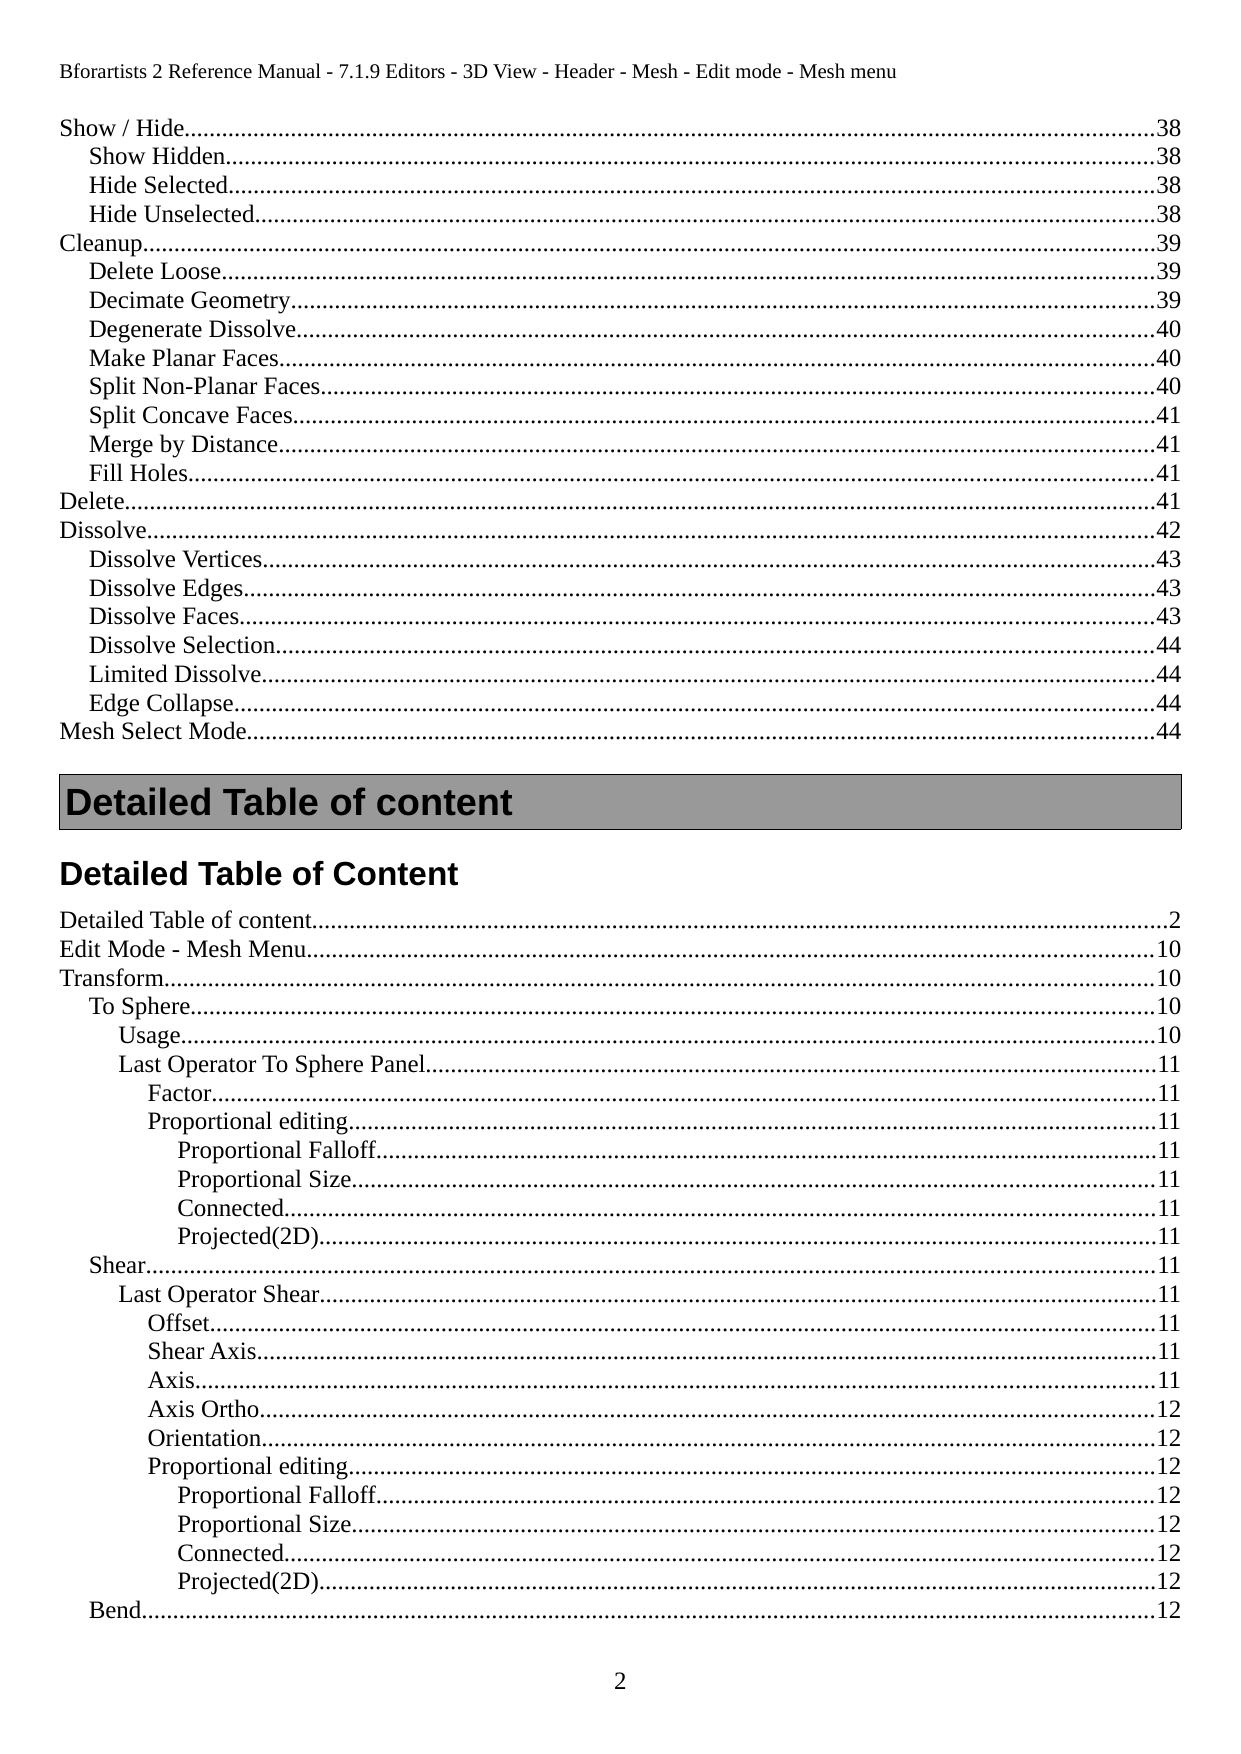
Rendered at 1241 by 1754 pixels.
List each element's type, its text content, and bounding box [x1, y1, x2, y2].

text Projected(2D) 12 [177, 1566, 1181, 1595]
text Cleanup 39 [59, 228, 1181, 256]
text Split Concave Faces 41 [88, 400, 1181, 429]
table_header Detailed Table of content [60, 775, 1181, 829]
text Usage 10 [118, 1020, 1181, 1049]
text Offset 11 [147, 1308, 1181, 1336]
subtitle Detailed Table of Content [59, 854, 1181, 893]
text Last Operator Shear 11 [118, 1279, 1181, 1308]
text Make Planar Faces 40 [88, 343, 1181, 371]
text Detailed Table of content 2 [59, 905, 1181, 934]
text Axis Ortho 12 [147, 1394, 1181, 1423]
text Connected 11 [177, 1193, 1181, 1221]
text Last Operator To Sphere Panel 11 [118, 1049, 1181, 1078]
text Edge Collapse 44 [88, 688, 1181, 716]
text Proportional Size 12 [177, 1509, 1181, 1538]
text Dissolve Vertices 43 [88, 544, 1181, 573]
text Merge by Distance 41 [88, 429, 1181, 458]
text Proportional Falloff 12 [177, 1480, 1181, 1509]
text Factor 11 [147, 1078, 1181, 1106]
text Delete 41 [59, 486, 1181, 515]
text Fill Holes 41 [88, 458, 1181, 486]
text Orientation 12 [147, 1423, 1181, 1451]
text Dissolve Selection 44 [88, 630, 1181, 659]
text Proportional editing 12 [147, 1451, 1181, 1480]
text Bend 12 [88, 1595, 1181, 1624]
text Split Non-Planar Faces 40 [88, 371, 1181, 400]
text Proportional Falloff 11 [177, 1135, 1181, 1164]
text Decimate Geometry 39 [88, 285, 1181, 314]
text Axis 11 [147, 1365, 1181, 1394]
text Edit Mode - Mesh Menu 10 [59, 934, 1181, 963]
text Connected 12 [177, 1538, 1181, 1566]
text Limited Dissolve 44 [88, 659, 1181, 688]
text Transform 10 [59, 963, 1181, 991]
text Degenerate Dissolve 40 [88, 314, 1181, 343]
text Show Hidden 38 [88, 141, 1181, 170]
text Projected(2D) 11 [177, 1221, 1181, 1250]
text Mesh Select Mode 44 [59, 716, 1181, 745]
text Shear Axis 11 [147, 1336, 1181, 1365]
text Dissolve Faces 43 [88, 601, 1181, 630]
text Proportional editing 11 [147, 1106, 1181, 1135]
text Dissolve 42 [59, 515, 1181, 544]
text Show / Hide 38 [59, 113, 1181, 141]
text Hide Unselected 38 [88, 199, 1181, 228]
text To Sphere 10 [88, 991, 1181, 1020]
text Delete Loose 39 [88, 256, 1181, 285]
text Dissolve Edges 43 [88, 573, 1181, 601]
text Proportional Size 11 [177, 1164, 1181, 1193]
text Hide Selected 38 [88, 170, 1181, 199]
text Shear 11 [88, 1250, 1181, 1279]
